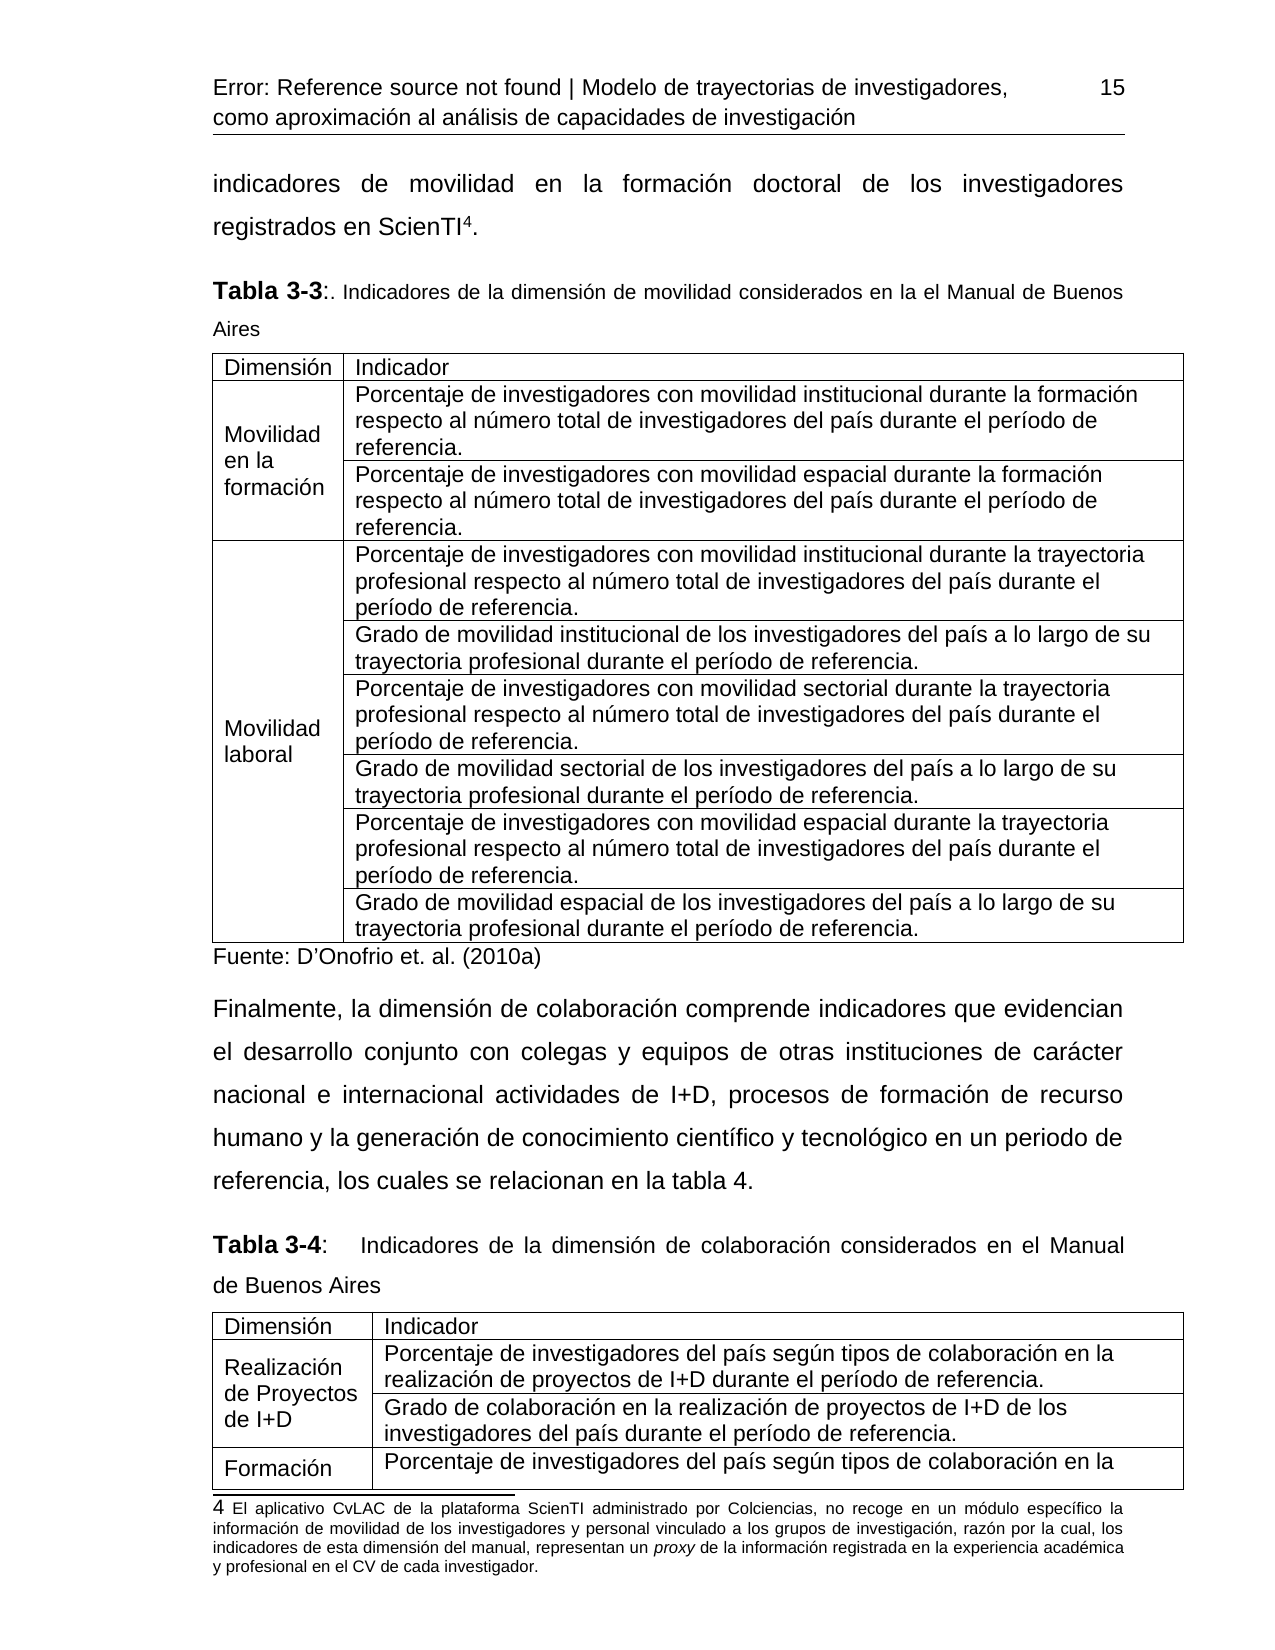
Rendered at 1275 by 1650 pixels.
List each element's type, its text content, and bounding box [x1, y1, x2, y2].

table_cell Porcentaje de investigadores con movilidad sectorial durante la trayectoria profesional respecto al número total de investigadores del país durante el período de referencia. [344, 675, 1183, 754]
table_cell Formación [213, 1448, 372, 1488]
table_cell Grado de movilidad sectorial de los investigadores del país a lo largo de su trayectoria profesional durante el período de referencia. [344, 755, 1183, 808]
table_cell Porcentaje de investigadores con movilidad espacial durante la trayectoria profesional respecto al número total de investigadores del país durante el período de referencia. [344, 809, 1183, 888]
table_cell Porcentaje de investigadores con movilidad institucional durante la trayectoria profesional respecto al número total de investigadores del país durante el período de referencia. [344, 541, 1183, 620]
text indicadores de movilidad en la formación doctoral de los investigadores registrados en ScienTI. [213, 169, 1125, 241]
table_header Dimensión [213, 1313, 372, 1339]
table_cell Porcentaje de investigadores del país según tipos de colaboración en la realización de proyectos de I+D durante el período de referencia. [373, 1340, 1183, 1393]
table_cell Realización de Proyectos de I+D [213, 1340, 372, 1447]
table_cell Movilidad en la formación [213, 381, 343, 540]
table_cell Movilidad laboral [213, 541, 343, 942]
table_cell Grado de movilidad institucional de los investigadores del país a lo largo de su trayectoria profesional durante el período de referencia. [344, 621, 1183, 674]
table_header Dimensión [213, 354, 343, 380]
text Fuente: D’Onofrio et. al. (2010a) [213, 943, 1125, 969]
list Tabla 3‑4: Indicadores de la dimensión de colaboración considerados en el Manual de Buenos Aires [213, 1230, 1125, 1298]
table_cell Grado de colaboración en la realización de proyectos de I+D de los investigadores del país durante el período de referencia. [373, 1394, 1183, 1447]
table_cell Porcentaje de investigadores del país según tipos de colaboración en la [373, 1448, 1183, 1488]
text Finalmente, la dimensión de colaboración comprende indicadores que evidencian el desarrollo conjunto con colegas y equipos de otras instituciones de carácter nacional e internacional actividades de I+D, procesos de formación de recurso humano y la generación de conocimiento científico y tecnológico en un periodo de referencia, los cuales se relacionan en la tabla 4. [213, 994, 1125, 1195]
table_cell Porcentaje de investigadores con movilidad institucional durante la formación respecto al número total de investigadores del país durante el período de referencia. [344, 381, 1183, 460]
table_cell Grado de movilidad espacial de los investigadores del país a lo largo de su trayectoria profesional durante el período de referencia. [344, 889, 1183, 942]
table_header Indicador [373, 1313, 1183, 1339]
table_cell Porcentaje de investigadores con movilidad espacial durante la formación respecto al número total de investigadores del país durante el período de referencia. [344, 461, 1183, 540]
table_header Indicador [344, 354, 1183, 380]
text El aplicativo CvLAC de la plataforma ScienTI administrado por Colciencias, no recoge en un módulo específico la información de movilidad de los investigadores y personal vinculado a los grupos de investigación, razón por la cual, los indicadores de esta dimensión del manual, representan un proxy de la información registrada en la experiencia académica y profesional en el CV de cada investigador. [213, 1495, 1125, 1576]
text Tabla 3‑3:. Indicadores de la dimensión de movilidad considerados en la el Manual de Buenos Aires [213, 276, 1125, 341]
